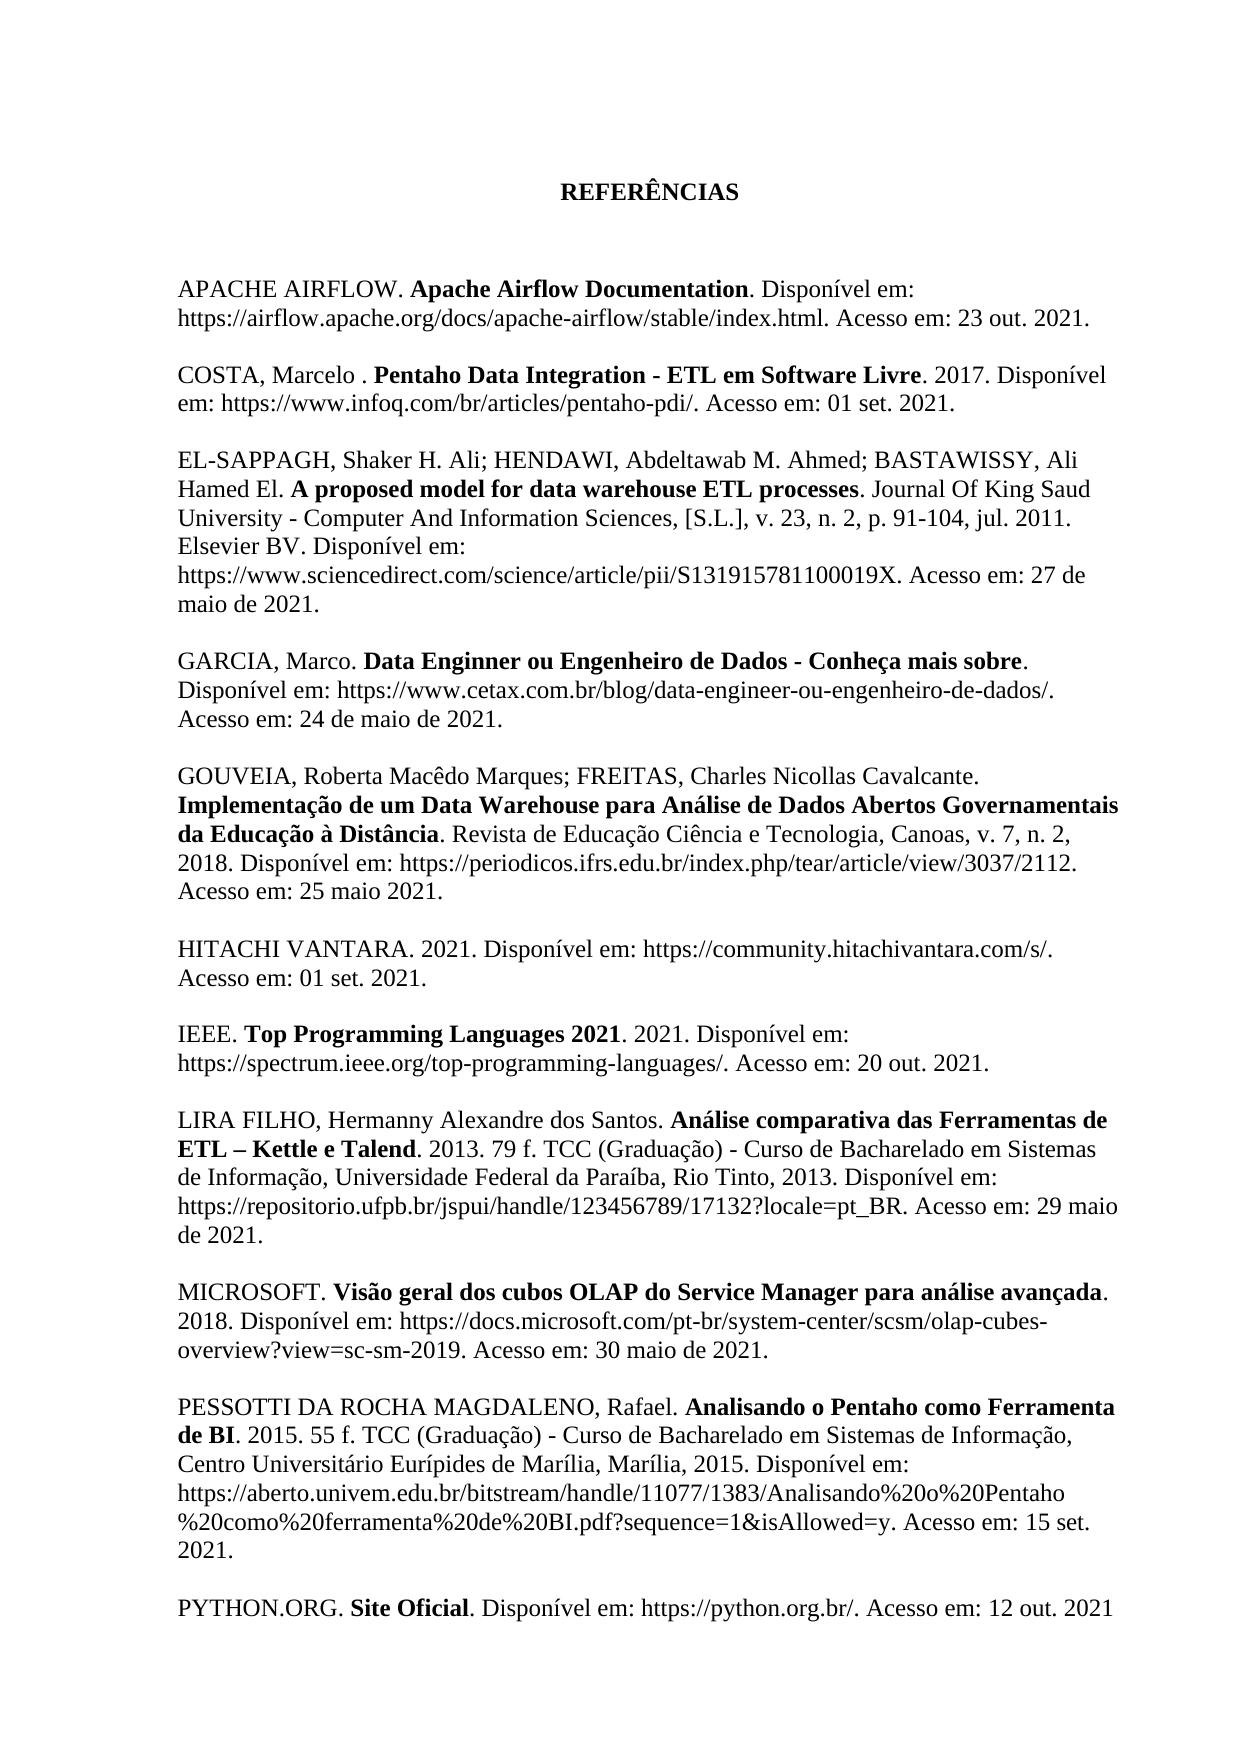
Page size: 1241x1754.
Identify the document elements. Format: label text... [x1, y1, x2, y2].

text APACHE AIRFLOW. Apache Airflow Documentation. Disponível em: https://airflow.apache.org/docs/apache-airflow/stable/index.html. Acesso em: 23 out. 2021. [177, 274, 1122, 332]
text GOUVEIA, Roberta Macêdo Marques; FREITAS, Charles Nicollas Cavalcante. Implementação de um Data Warehouse para Análise de Dados Abertos Governamentais da Educação à Distância. Revista de Educação Ciência e Tecnologia, Canoas, v. 7, n. 2, 2018. Disponível em: https://periodicos.ifrs.edu.br/index.php/tear/article/view/3037/2112. Acesso em: 25 maio 2021. [177, 761, 1122, 905]
text PYTHON.ORG. Site Oficial. Disponível em: https://python.org.br/. Acesso em: 12 out. 2021 [177, 1593, 1122, 1622]
text COSTA, Marcelo . Pentaho Data Integration - ETL em Software Livre. 2017. Disponível em: https://www.infoq.com/br/articles/pentaho-pdi/. Acesso em: 01 set. 2021. [177, 360, 1122, 417]
text IEEE. Top Programming Languages 2021. 2021. Disponível em: https://spectrum.ieee.org/top-programming-languages/. Acesso em: 20 out. 2021. [177, 1019, 1122, 1077]
text GARCIA, Marco. Data Enginner ou Engenheiro de Dados - Conheça mais sobre. Disponível em: https://www.cetax.com.br/blog/data-engineer-ou-engenheiro-de-dados/. Acesso em: 24 de maio de 2021. [177, 646, 1122, 733]
text HITACHI VANTARA. 2021. Disponível em: https://community.hitachivantara.com/s/. Acesso em: 01 set. 2021. [177, 934, 1122, 991]
text MICROSOFT. Visão geral dos cubos OLAP do Service Manager para análise avançada. 2018. Disponível em: https://docs.microsoft.com/pt-br/system-center/scsm/olap-cubes-overview?view=sc-sm-2019. Acesso em: 30 maio de 2021. [177, 1277, 1122, 1364]
text PESSOTTI DA ROCHA MAGDALENO, Rafael. Analisando o Pentaho como Ferramenta de BI. 2015. 55 f. TCC (Graduação) - Curso de Bacharelado em Sistemas de Informação, Centro Universitário Eurípides de Marília, Marília, 2015. Disponível em: https://aberto.univem.edu.br/bitstream/handle/11077/1383/Analisando%20o%20Pentaho%20como%20ferramenta%20de%20BI.pdf?sequence=1&isAllowed=y. Acesso em: 15 set. 2021. [177, 1392, 1122, 1564]
text LIRA FILHO, Hermanny Alexandre dos Santos. Análise comparativa das Ferramentas de ETL – Kettle e Talend. 2013. 79 f. TCC (Graduação) - Curso de Bacharelado em Sistemas de Informação, Universidade Federal da Paraíba, Rio Tinto, 2013. Disponível em: https://repositorio.ufpb.br/jspui/handle/123456789/17132?locale=pt_BR. Acesso em: 29 maio de 2021. [177, 1105, 1122, 1249]
text EL-SAPPAGH, Shaker H. Ali; HENDAWI, Abdeltawab M. Ahmed; BASTAWISSY, Ali Hamed El. A proposed model for data warehouse ETL processes. Journal Of King Saud University - Computer And Information Sciences, [S.L.], v. 23, n. 2, p. 91-104, jul. 2011. Elsevier BV. Disponível em: https://www.sciencedirect.com/science/article/pii/S131915781100019X. Acesso em: 27 de maio de 2021. [177, 445, 1122, 618]
subtitle REFERÊNCIAS [177, 177, 1122, 206]
